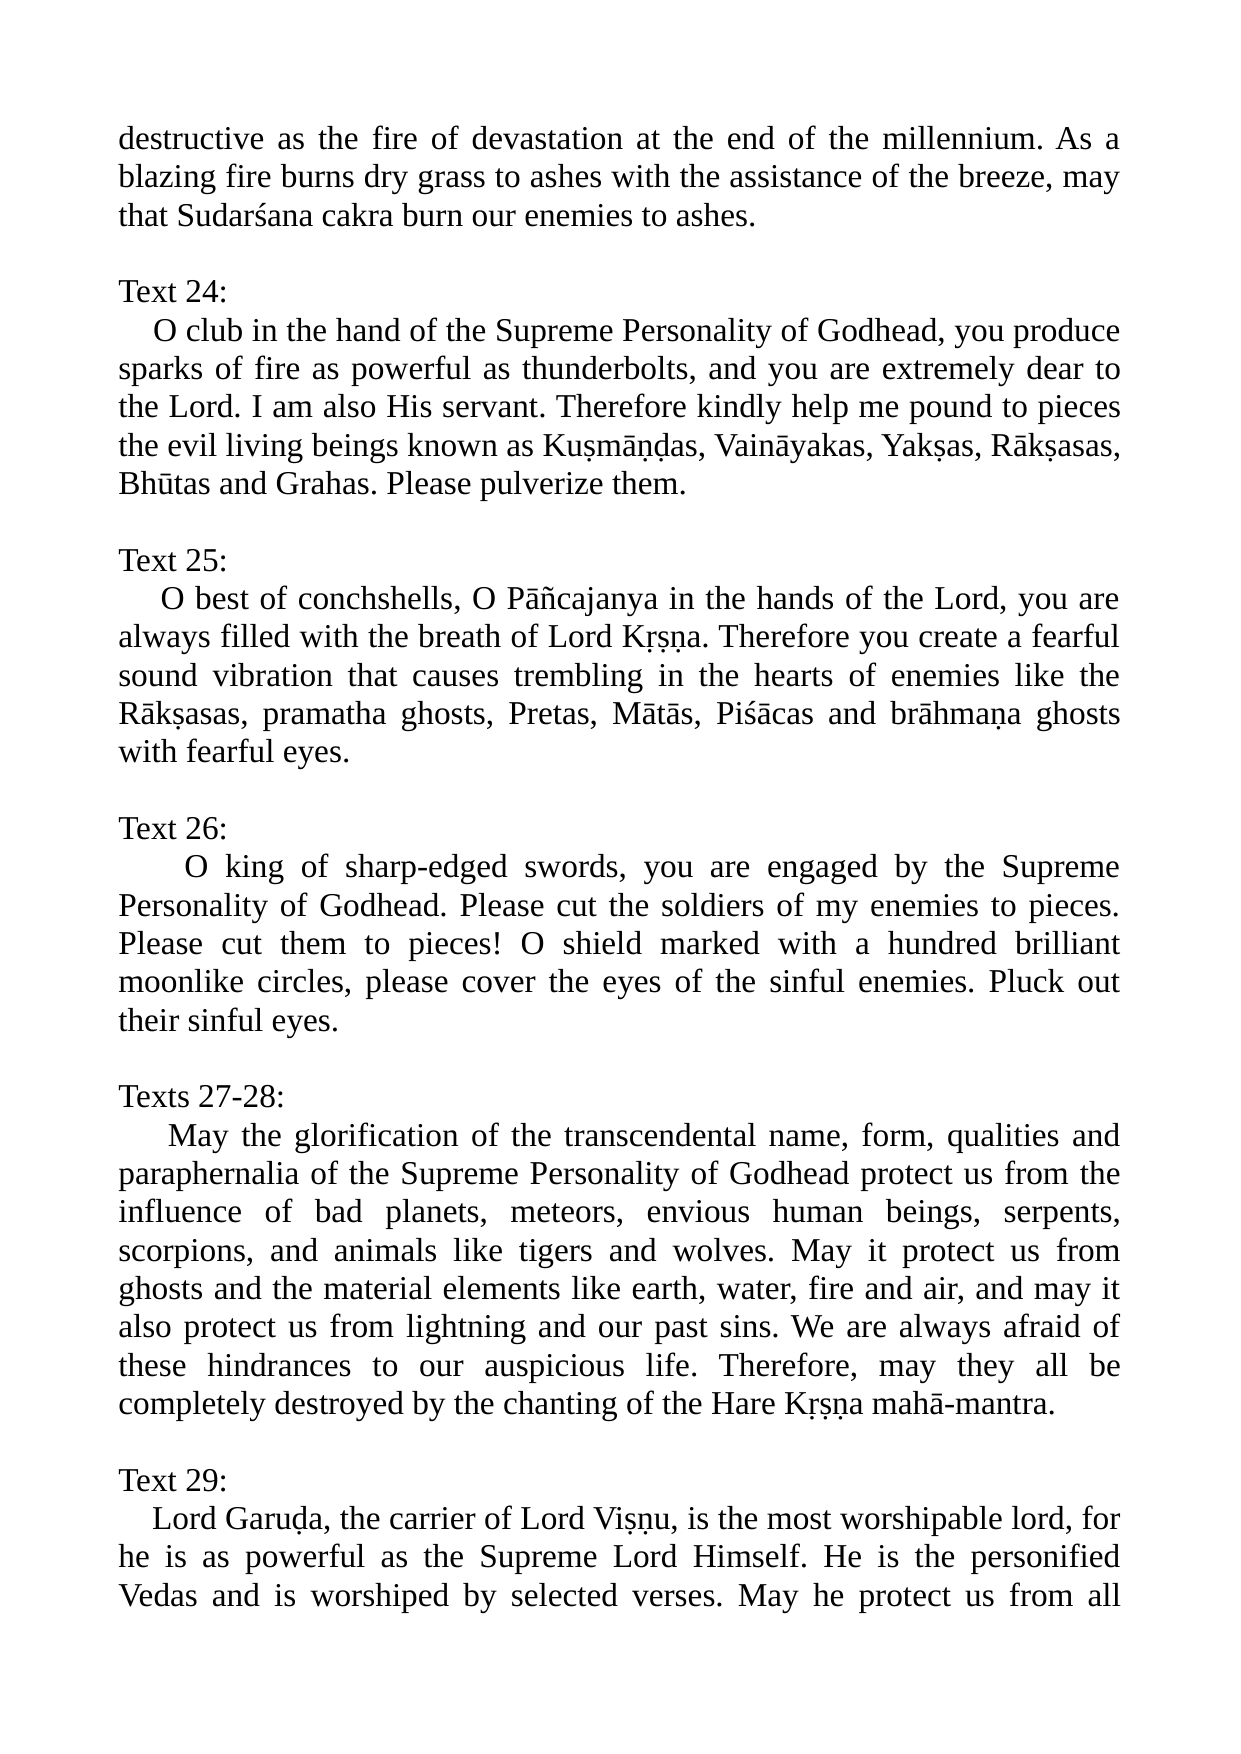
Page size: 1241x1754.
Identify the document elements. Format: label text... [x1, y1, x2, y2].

text Text 29: [118, 1460, 1122, 1498]
text Text 24: [118, 271, 1122, 310]
text O best of conchshells, O Pāñcajanya in the hands of the Lord, you are always filled with the breath of Lord Kṛṣṇa. Therefore you create a fearful sound vibration that causes trembling in the hearts of enemies like the Rākṣasas, pramatha ghosts, Pretas, Mātās, Piśācas and brāhmaṇa ghosts with fearful eyes. [118, 578, 1122, 770]
text Text 26: [118, 808, 1122, 846]
text May the glorification of the transcendental name, form, qualities and paraphernalia of the Supreme Personality of Godhead protect us from the influence of bad planets, meteors, envious human beings, serpents, scorpions, and animals like tigers and wolves. May it protect us from ghosts and the material elements like earth, water, fire and air, and may it also protect us from lightning and our past sins. We are always afraid of these hindrances to our auspicious life. Therefore, may they all be completely destroyed by the chanting of the Hare Kṛṣṇa mahā-mantra. [118, 1115, 1122, 1421]
text O king of sharp-edged swords, you are engaged by the Supreme Personality of Godhead. Please cut the soldiers of my enemies to pieces. Please cut them to pieces! O shield marked with a hundred brilliant moonlike circles, please cover the eyes of the sinful enemies. Pluck out their sinful eyes. [118, 846, 1122, 1038]
text O club in the hand of the Supreme Personality of Godhead, you produce sparks of fire as powerful as thunderbolts, and you are extremely dear to the Lord. I am also His servant. Therefore kindly help me pound to pieces the evil living beings known as Kuṣmāṇḍas, Vaināyakas, Yakṣas, Rākṣasas, Bhūtas and Grahas. Please pulverize them. [118, 310, 1122, 501]
text destructive as the fire of devastation at the end of the millennium. As a blazing fire burns dry grass to ashes with the assistance of the breeze, may that Sudarśana cakra burn our enemies to ashes. [118, 118, 1122, 233]
text Text 25: [118, 540, 1122, 578]
text Lord Garuḍa, the carrier of Lord Viṣṇu, is the most worshipable lord, for he is as powerful as the Supreme Lord Himself. He is the personified Vedas and is worshiped by selected verses. May he protect us from all [118, 1498, 1122, 1613]
text Texts 27-28: [118, 1076, 1122, 1115]
